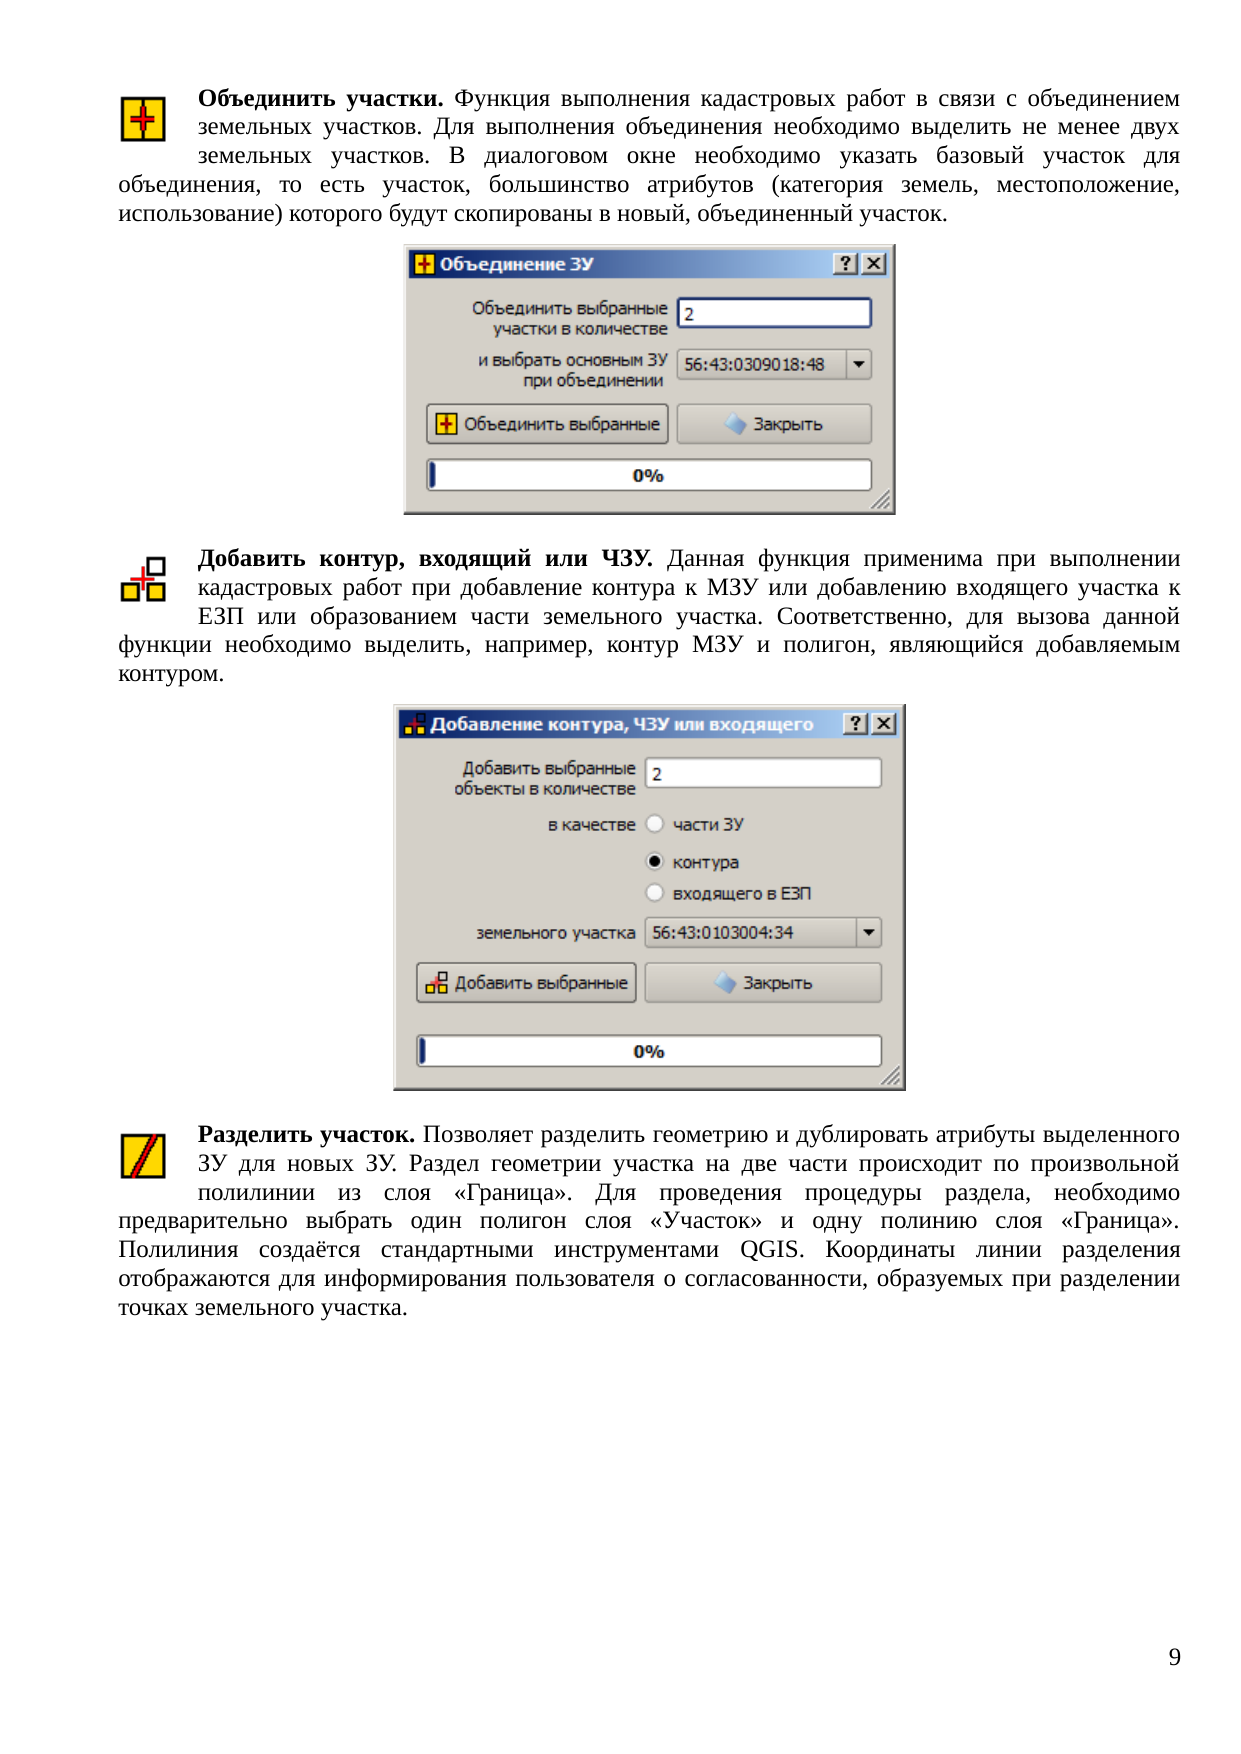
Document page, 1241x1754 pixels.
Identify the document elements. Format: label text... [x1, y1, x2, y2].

text Добавить контур, входящий или ЧЗУ. Данная функция применима при выполнении кадастровых работ при добавление контура к МЗУ или добавлению входящего участка к ЕЗП или образованием части земельного участка. Соответственно, для вызова данной функции необходимо выделить, например, контур МЗУ и полигон, являющийся добавляемым контуром. [118, 543, 1181, 687]
text Разделить участок. Позволяет разделить геометрию и дублировать атрибуты выделенного ЗУ для новых ЗУ. Раздел геометрии участка на две части происходит по произвольной полилинии из слоя «Граница». Для проведения процедуры раздела, необходимо предварительно выбрать один полигон слоя «Участок» и одну полинию слоя «Граница». Полилиния создаётся стандартными инструментами QGIS. Координаты линии разделения отображаются для информирования пользователя о согласованности, образуемых при разделении точках земельного участка. [118, 1119, 1181, 1321]
picture [403, 244, 896, 515]
picture [118, 1131, 169, 1182]
text Объединить участки. Функция выполнения кадастровых работ в связи с объединением земельных участков. Для выполнения объединения необходимо выделить не менее двух земельных участков. В диалоговом окне необходимо указать базовый участок для объединения, то есть участок, большинство атрибутов (категория земель, местоположение, использование) которого будут скопированы в новый, объединенный участок. [118, 83, 1181, 226]
picture [118, 94, 169, 145]
picture [393, 704, 906, 1091]
picture [118, 555, 169, 605]
